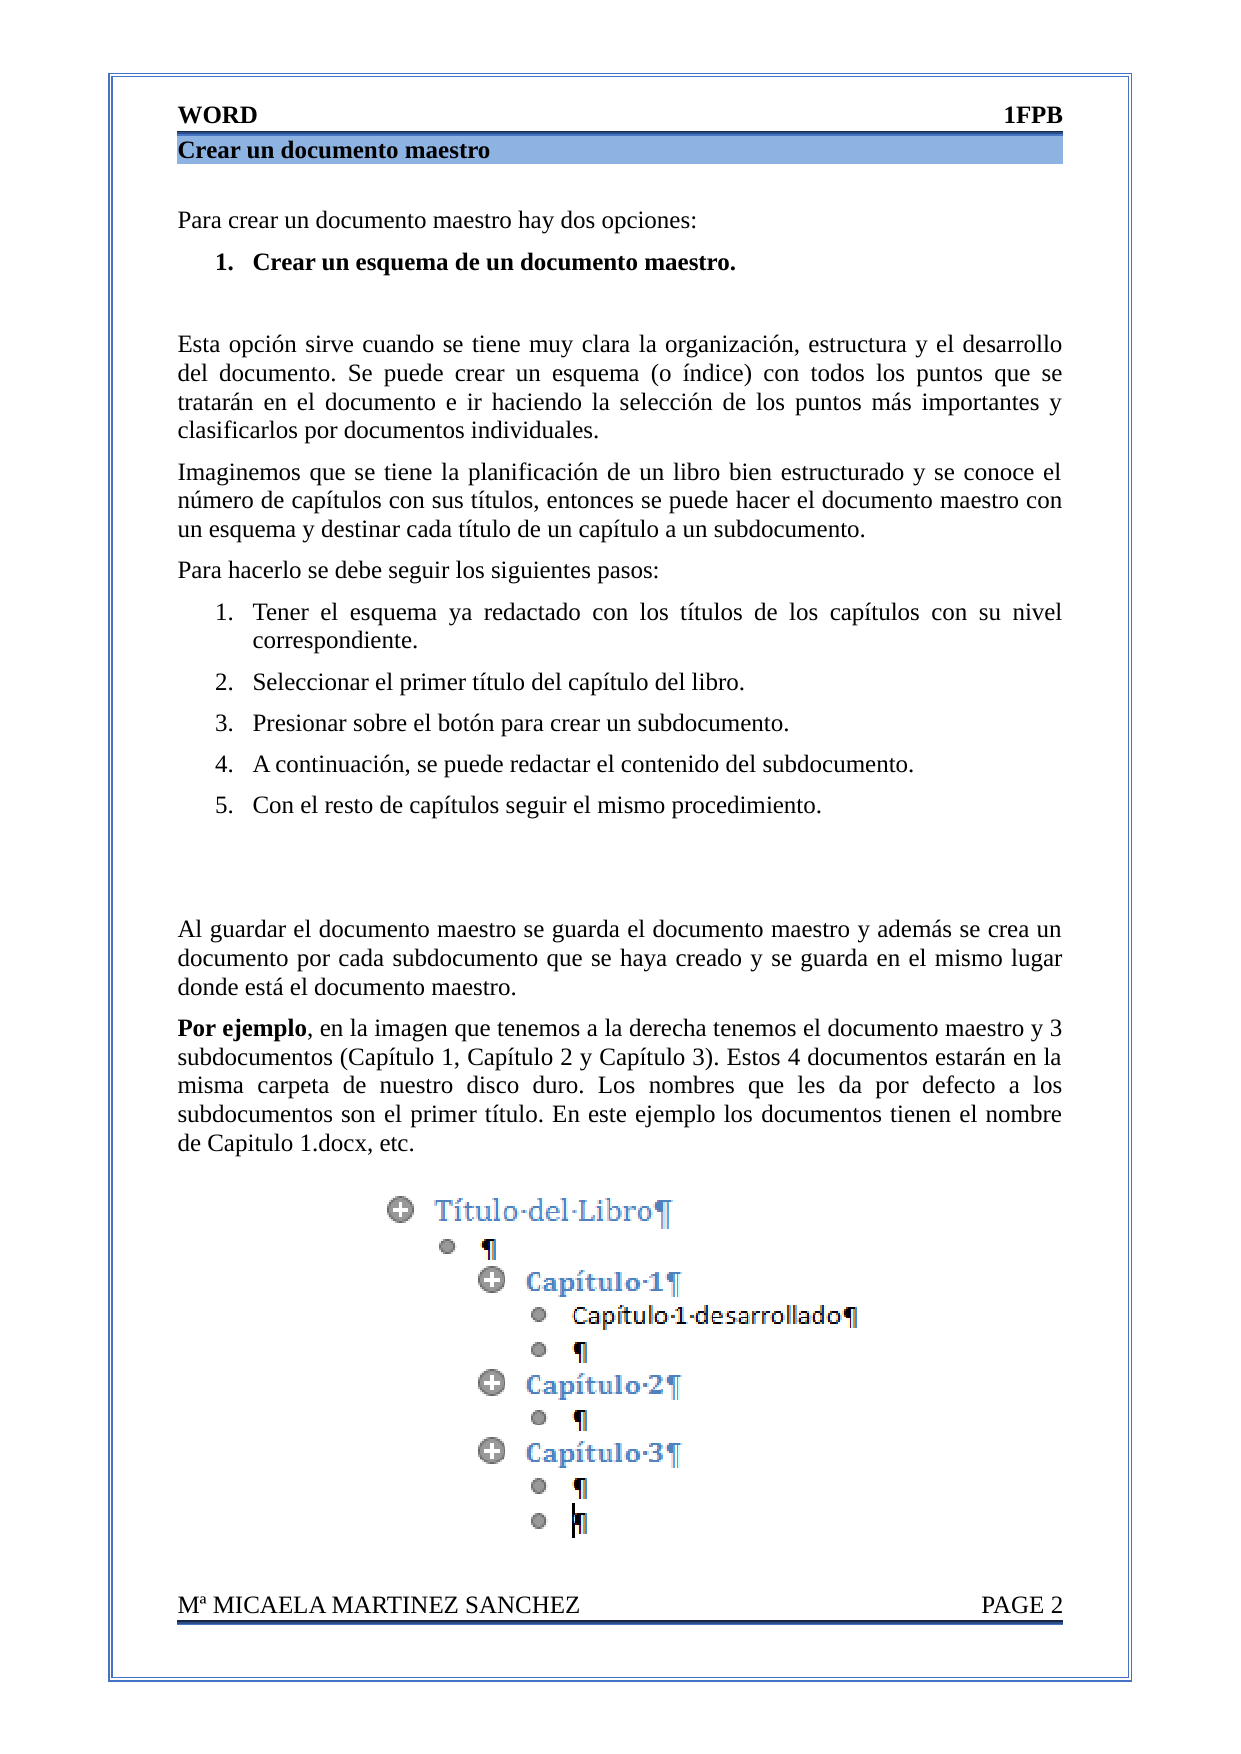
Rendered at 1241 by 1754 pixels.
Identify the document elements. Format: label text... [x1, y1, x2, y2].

list A continuación, se puede redactar el contenido del subdocumento. [215, 749, 1063, 778]
list Con el resto de capítulos seguir el mismo procedimiento. [215, 791, 1063, 819]
text Por ejemplo, en la imagen que tenemos a la derecha tenemos el documento maestro y 3 subdocumentos (Capítulo 1, Capítulo 2 y Capítulo 3). Estos 4 documentos estarán en la misma carpeta de nuestro disco duro. Los nombres que les da por defecto a los subdocumentos son el primer título. En este ejemplo los documentos tienen el nombre de Capitulo 1.docx, etc. [177, 1013, 1063, 1157]
text Imaginemos que se tiene la planificación de un libro bien estructurado y se conoce el número de capítulos con sus títulos, entonces se puede hacer el documento maestro con un esquema y destinar cada título de un capítulo a un subdocumento. [177, 457, 1063, 543]
text Para hacerlo se debe seguir los siguientes pasos: [177, 556, 1063, 584]
list Seleccionar el primer título del capítulo del libro. [215, 667, 1063, 696]
list Presionar sobre el botón para crear un subdocumento. [215, 708, 1063, 737]
text Para crear un documento maestro hay dos opciones: [177, 206, 1063, 234]
text Crear un documento maestro [177, 136, 1063, 164]
text Esta opción sirve cuando se tiene muy clara la organización, estructura y el desarrollo del documento. Se puede crear un esquema (o índice) con todos los puntos que se tratarán en el documento e ir haciendo la selección de los puntos más importantes y clasificarlos por documentos individuales. [177, 329, 1063, 444]
picture [353, 1175, 875, 1542]
list Crear un esquema de un documento maestro. [215, 247, 1063, 276]
text Al guardar el documento maestro se guarda el documento maestro y además se crea un documento por cada subdocumento que se haya creado y se guarda en el mismo lugar donde está el documento maestro. [177, 914, 1063, 1001]
list Tener el esquema ya redactado con los títulos de los capítulos con su nivel correspondiente. [215, 597, 1063, 654]
